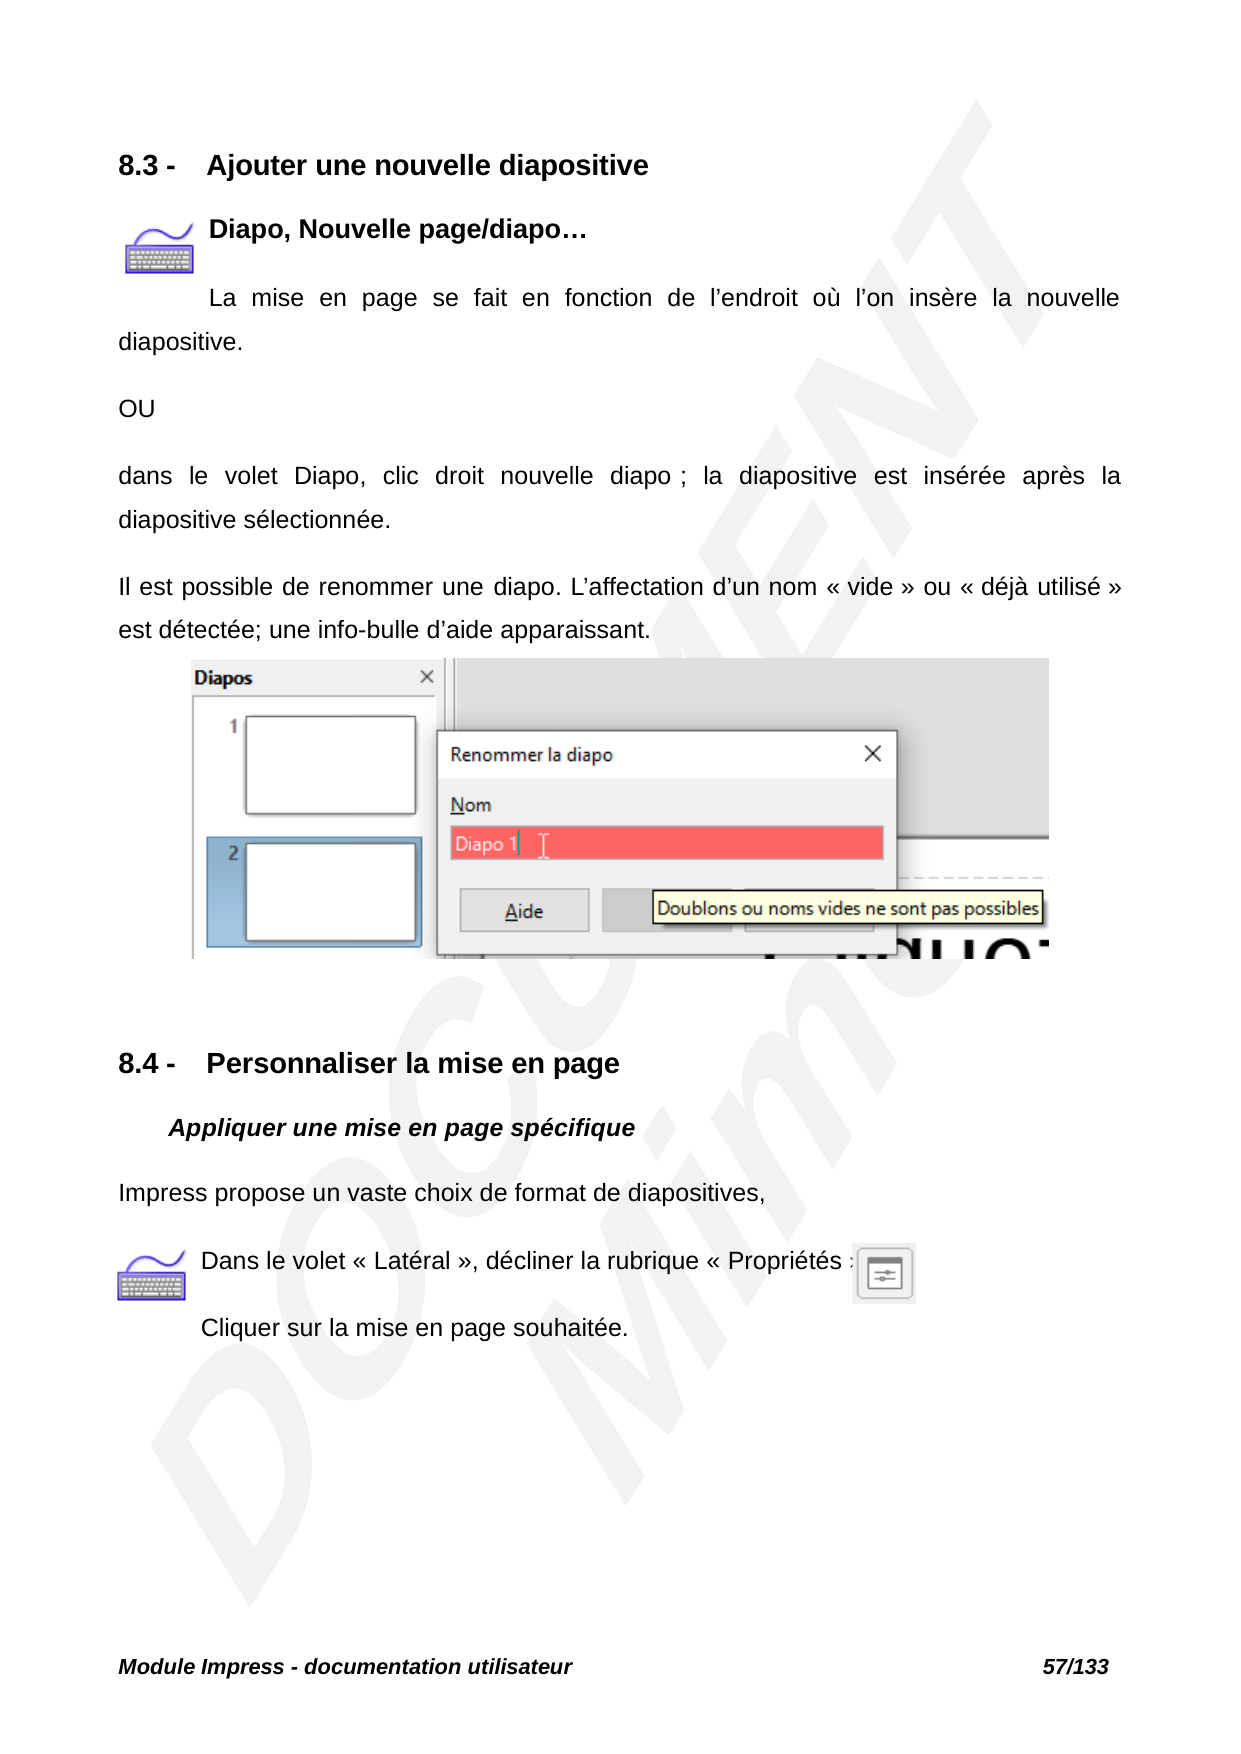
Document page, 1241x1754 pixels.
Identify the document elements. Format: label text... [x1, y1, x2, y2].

picture [113, 1240, 189, 1315]
text dans le volet Diapo, clic droit nouvelle diapo ; la diapositive est insérée après la diapositive sélectionnée. [118, 461, 1122, 534]
text Dans le volet « Latéral », décliner la rubrique « Propriétés ». [189, 1246, 852, 1274]
subtitle Appliquer une mise en page spécifique [168, 1113, 1122, 1142]
text La mise en page se fait en fonction de l’endroit où l’on insère la nouvelle diapositive. [118, 283, 1122, 356]
picture [852, 1243, 917, 1304]
text Il est possible de renommer une diapo. L’affectation d’un nom « vide » ou « déjà utilisé » est détectée; une info-bulle d’aide apparaissant. [118, 572, 1122, 644]
subtitle Personnaliser la mise en page [118, 1046, 1122, 1080]
text OU [118, 394, 1122, 423]
subtitle Ajouter une nouvelle diapositive [118, 147, 1122, 181]
text Dans le volet « Latéral », décliner la rubrique « Propriétés ». [917, 1246, 1122, 1274]
picture [191, 658, 1049, 959]
text Impress propose un vaste choix de format de diapositives, [118, 1178, 1122, 1207]
text Cliquer sur la mise en page souhaitée. [118, 1313, 1122, 1342]
text Diapo, Nouvelle page/diapo… [197, 213, 1122, 244]
picture [121, 212, 197, 288]
